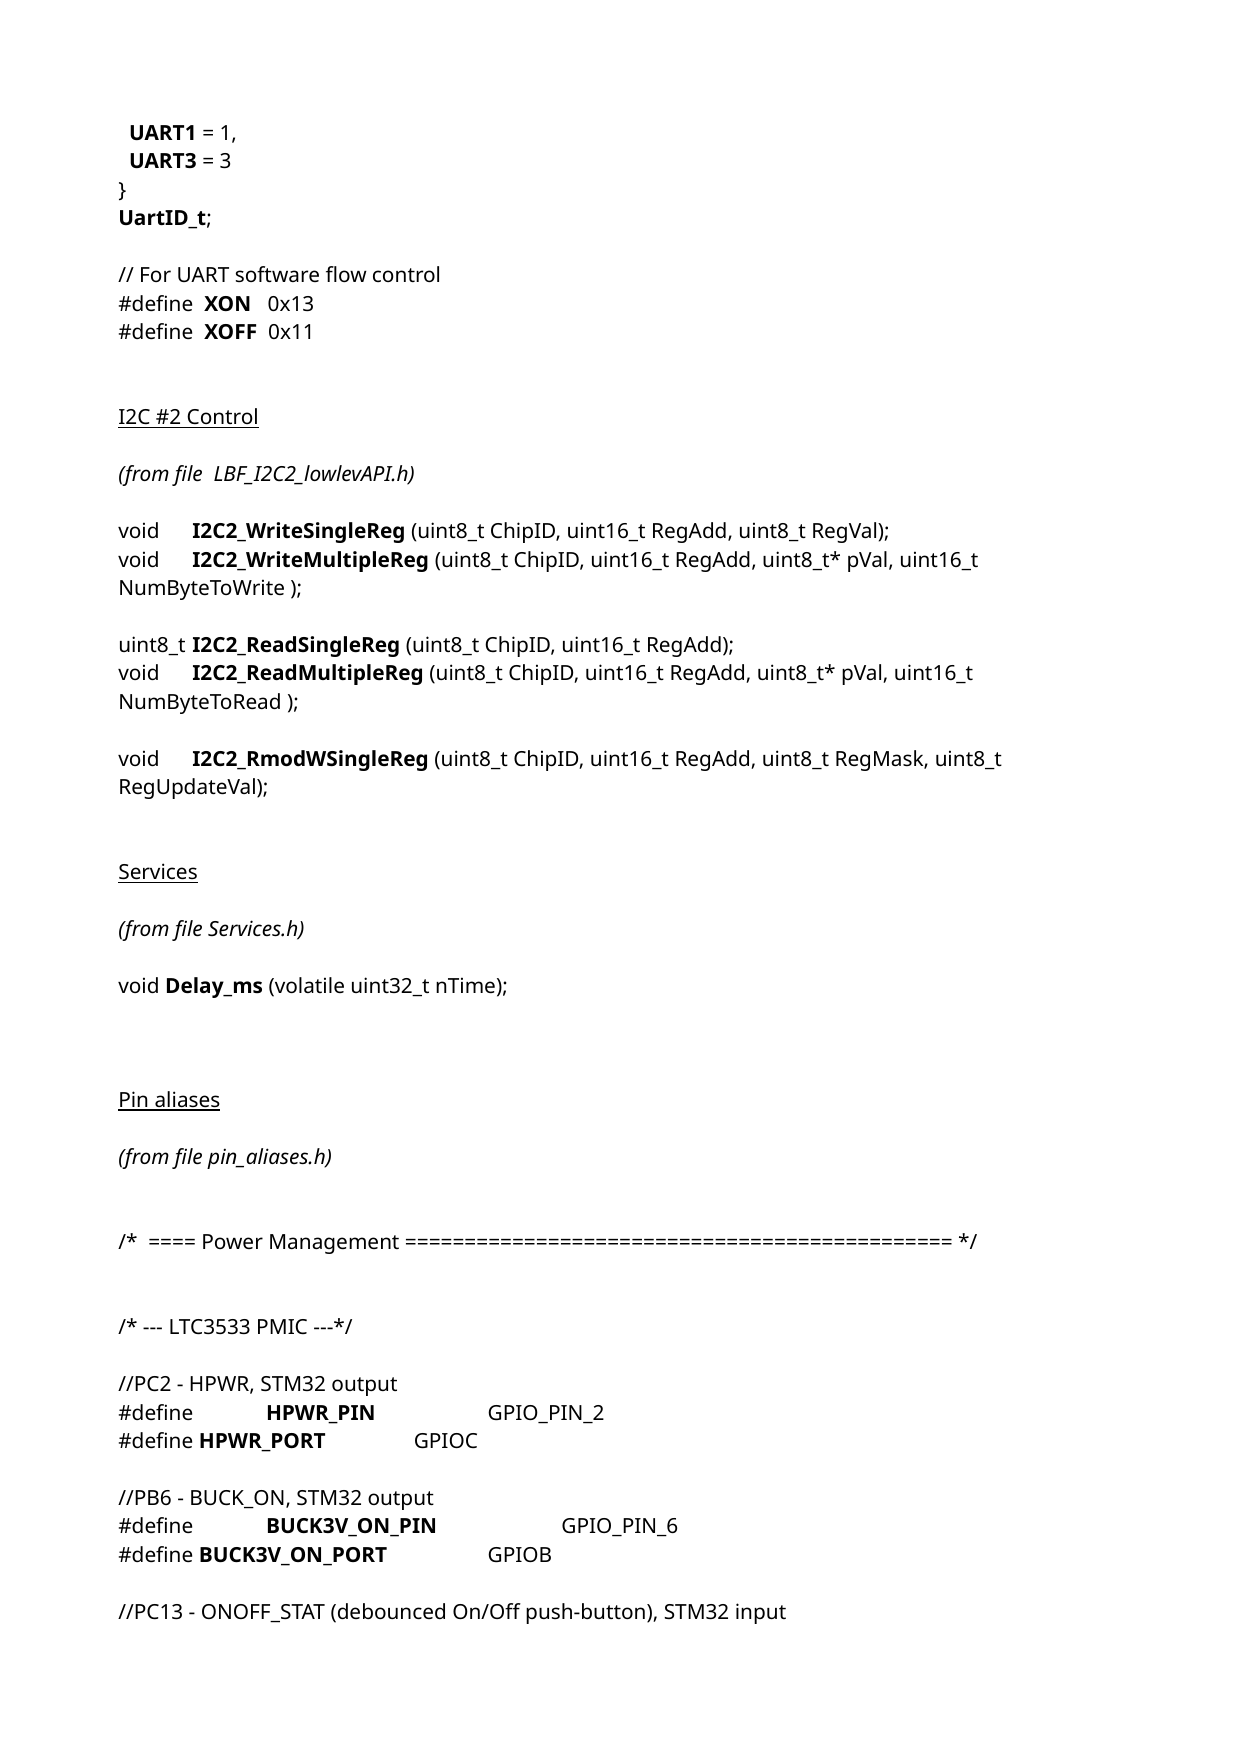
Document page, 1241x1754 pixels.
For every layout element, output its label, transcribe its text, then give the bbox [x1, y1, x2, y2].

text #define BUCK3V_ON_PIN GPIO_PIN_6 [118, 1512, 1122, 1540]
text void Delay_ms (volatile uint32_t nTime); [118, 971, 1122, 1000]
text #define XON 0x13 [118, 289, 1122, 317]
text //PC2 - HPWR, STM32 output [118, 1369, 1122, 1398]
text Pin aliases [118, 1085, 1122, 1113]
text (from file Services.h) [118, 914, 1122, 943]
text UartID_t; [118, 203, 1122, 232]
text Services [118, 857, 1122, 886]
text #define XOFF 0x11 [118, 317, 1122, 346]
text //PB6 - BUCK_ON, STM32 output [118, 1483, 1122, 1512]
text UART3 = 3 [118, 147, 1122, 175]
text I2C #2 Control [118, 402, 1122, 431]
text #define BUCK3V_ON_PORT GPIOB [118, 1540, 1122, 1568]
text UART1 = 1, [118, 118, 1122, 147]
text uint8_t I2C2_ReadSingleReg (uint8_t ChipID, uint16_t RegAdd); [118, 630, 1122, 658]
text #define HPWR_PORT GPIOC [118, 1426, 1122, 1455]
text /* --- LTC3533 PMIC ---*/ [118, 1312, 1122, 1341]
text /* ==== Power Management ============================================== */ [118, 1227, 1122, 1256]
text void I2C2_ReadMultipleReg (uint8_t ChipID, uint16_t RegAdd, uint8_t* pVal, uint16_t NumByteToRead ); [118, 658, 1122, 715]
text // For UART software flow control [118, 260, 1122, 289]
text void I2C2_WriteMultipleReg (uint8_t ChipID, uint16_t RegAdd, uint8_t* pVal, uint16_t NumByteToWrite ); [118, 545, 1122, 602]
text void I2C2_WriteSingleReg (uint8_t ChipID, uint16_t RegAdd, uint8_t RegVal); [118, 516, 1122, 545]
text #define HPWR_PIN GPIO_PIN_2 [118, 1398, 1122, 1426]
text (from file pin_aliases.h) [118, 1142, 1122, 1170]
text } [118, 175, 1122, 203]
text (from file LBF_I2C2_lowlevAPI.h) [118, 459, 1122, 488]
text void I2C2_RmodWSingleReg (uint8_t ChipID, uint16_t RegAdd, uint8_t RegMask, uint8_t RegUpdateVal); [118, 744, 1122, 801]
text //PC13 - ONOFF_STAT (debounced On/Off push-button), STM32 input [118, 1597, 1122, 1625]
